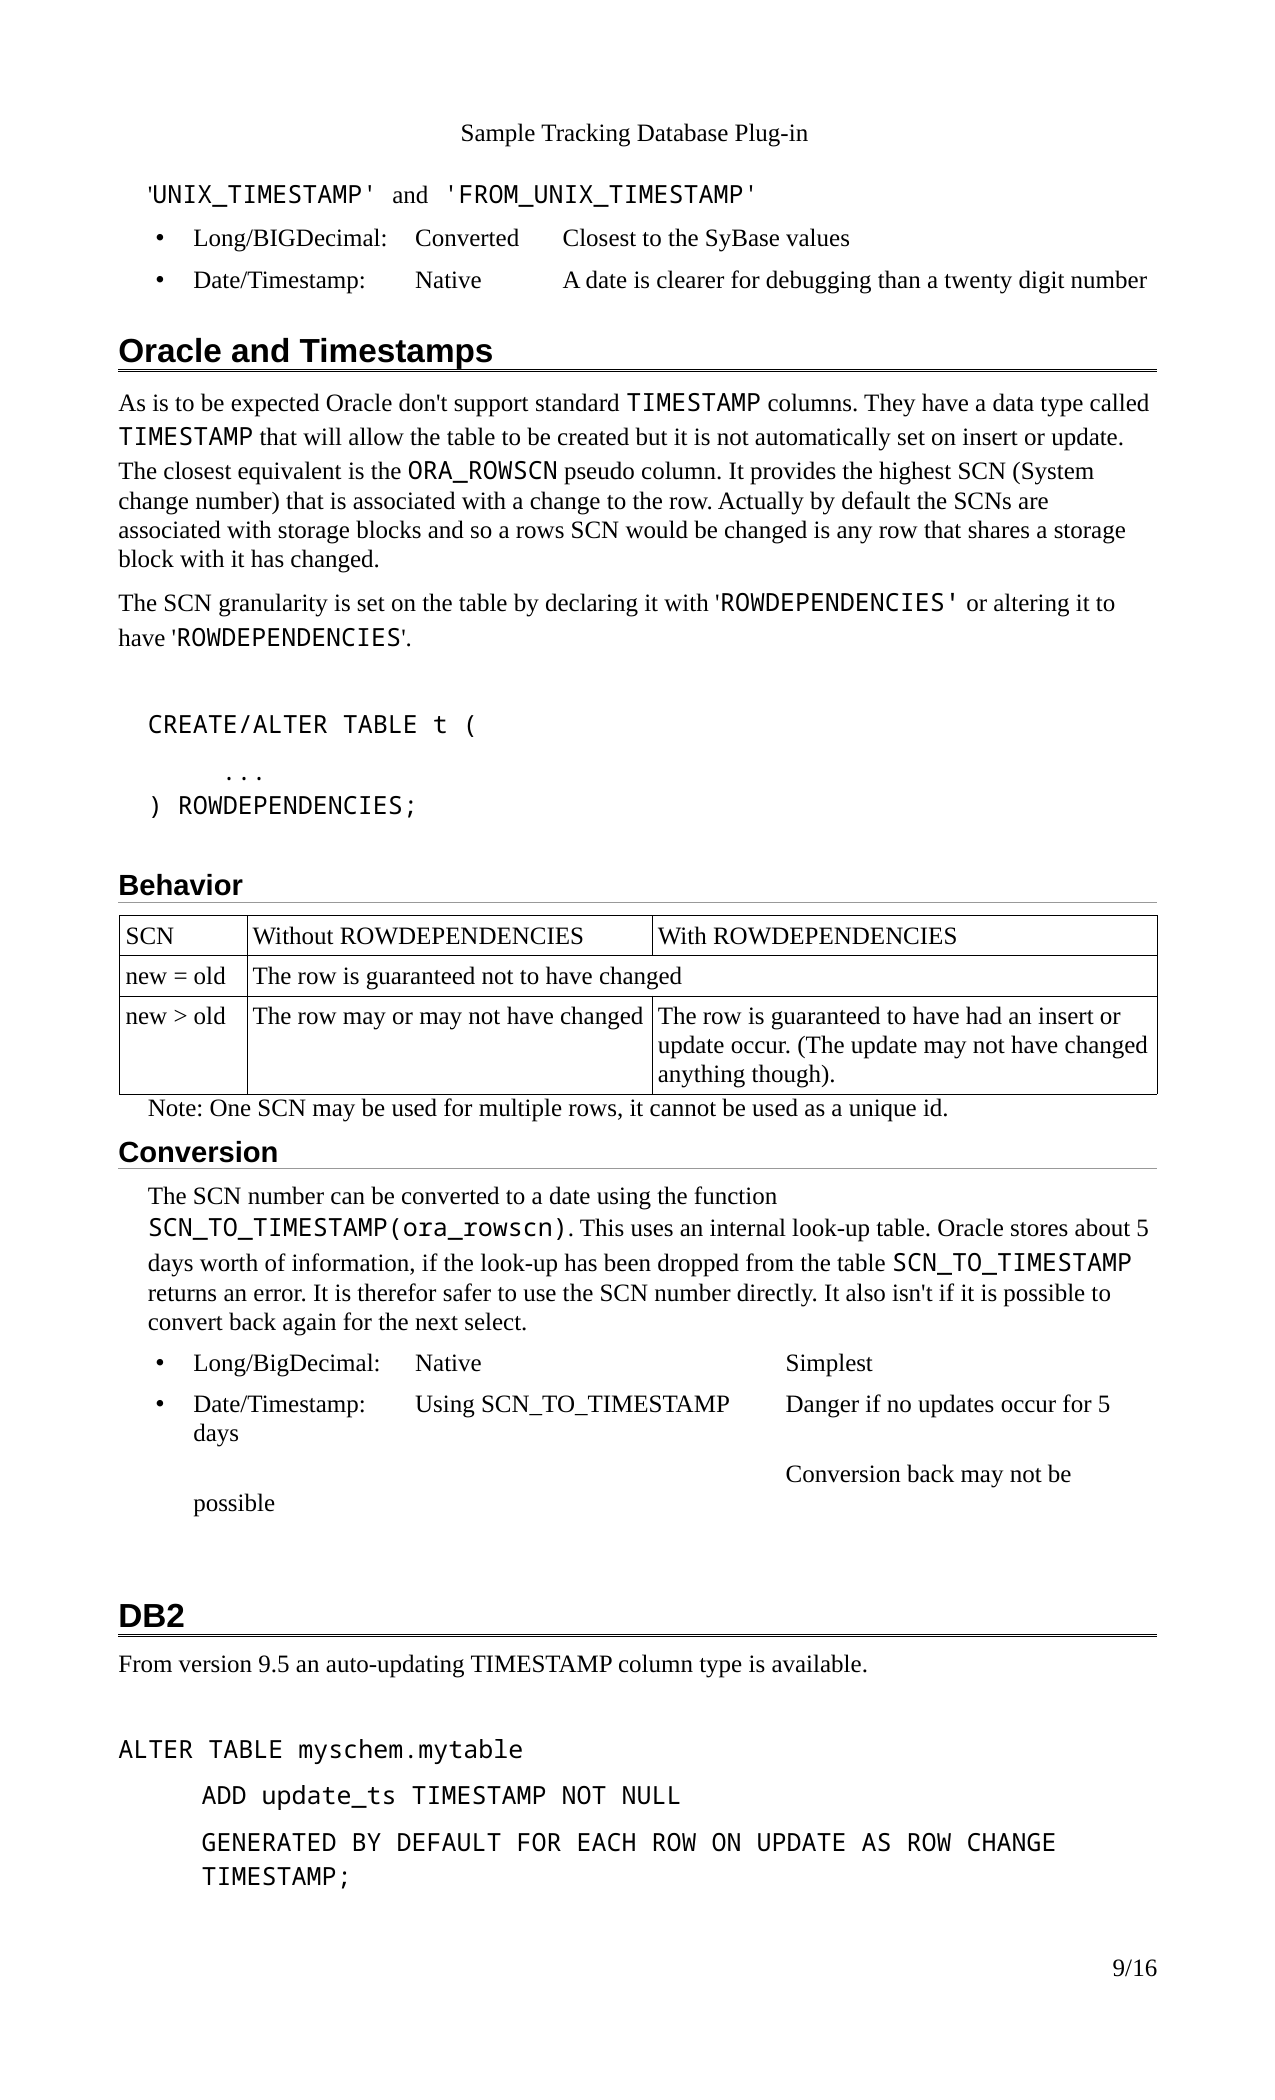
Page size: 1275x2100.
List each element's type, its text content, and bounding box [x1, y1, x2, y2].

subtitle Behavior [118, 868, 1157, 902]
table_cell new > old [120, 997, 247, 1093]
subtitle Conversion [118, 1135, 1157, 1168]
list Conversion back may not be possible [156, 1459, 1157, 1517]
table_header With ROWDEPENDENCIES [653, 916, 1157, 955]
text Note: One SCN may be used for multiple rows, it cannot be used as a unique id. [148, 1095, 1157, 1122]
text As is to be expected Oracle don't support standard TIMESTAMP columns. They have a data type called TIMESTAMP that will allow the table to be created but it is not automatically set on insert or update. The closest equivalent is the ORA_ROWSCN pseudo column. It provides the highest SCN (System change number) that is associated with a change to the row. Actually by default the SCNs are associated with storage blocks and so a rows SCN would be changed is any row that shares a storage block with it has changed. [118, 384, 1157, 573]
list Date/Timestamp: Using SCN_TO_TIMESTAMP Danger if no updates occur for 5 days [156, 1389, 1157, 1447]
text From version 9.5 an auto-updating TIMESTAMP column type is available. [118, 1649, 1157, 1678]
subtitle Oracle and Timestamps [118, 331, 1157, 369]
text ... ) ROWDEPENDENCIES; [148, 754, 1157, 856]
text ADD update_ts TIMESTAMP NOT NULL [201, 1778, 1157, 1812]
text The SCN number can be converted to a date using the function SCN_TO_TIMESTAMP(ora_rowscn). This uses an internal look-up table. Oracle stores about 5 days worth of information, if the look-up has been dropped from the table SCN_TO_TIMESTAMP returns an error. It is therefor safer to use the SCN number directly. It also isn't if it is possible to convert back again for the next select. [148, 1181, 1157, 1336]
table_cell new = old [120, 956, 247, 996]
table_header Without ROWDEPENDENCIES [248, 916, 652, 955]
list Long/BIGDecimal: Converted Closest to the SyBase values [156, 223, 1157, 252]
list Date/Timestamp: Native A date is clearer for debugging than a twenty digit number [156, 265, 1157, 293]
text GENERATED BY DEFAULT FOR EACH ROW ON UPDATE AS ROW CHANGE TIMESTAMP; [201, 1824, 1157, 1893]
subtitle DB2 [118, 1596, 1157, 1634]
table_cell The row is guaranteed to have had an insert or update occur. (The update may not have changed anything though). [653, 997, 1157, 1093]
table_header SCN [120, 916, 247, 955]
list Long/BigDecimal: Native Simplest [156, 1348, 1157, 1377]
table_cell The row is guaranteed not to have changed [248, 956, 1157, 996]
text ALTER TABLE myschem.mytable [118, 1731, 1157, 1766]
text 'UNIX_TIMESTAMP' and 'FROM_UNIX_TIMESTAMP' [148, 177, 1157, 211]
text The SCN granularity is set on the table by declaring it with 'ROWDEPENDENCIES' or altering it to have 'ROWDEPENDENCIES'. [118, 585, 1157, 653]
table_cell The row may or may not have changed [248, 997, 652, 1093]
text CREATE/ALTER TABLE t ( [148, 707, 1157, 741]
